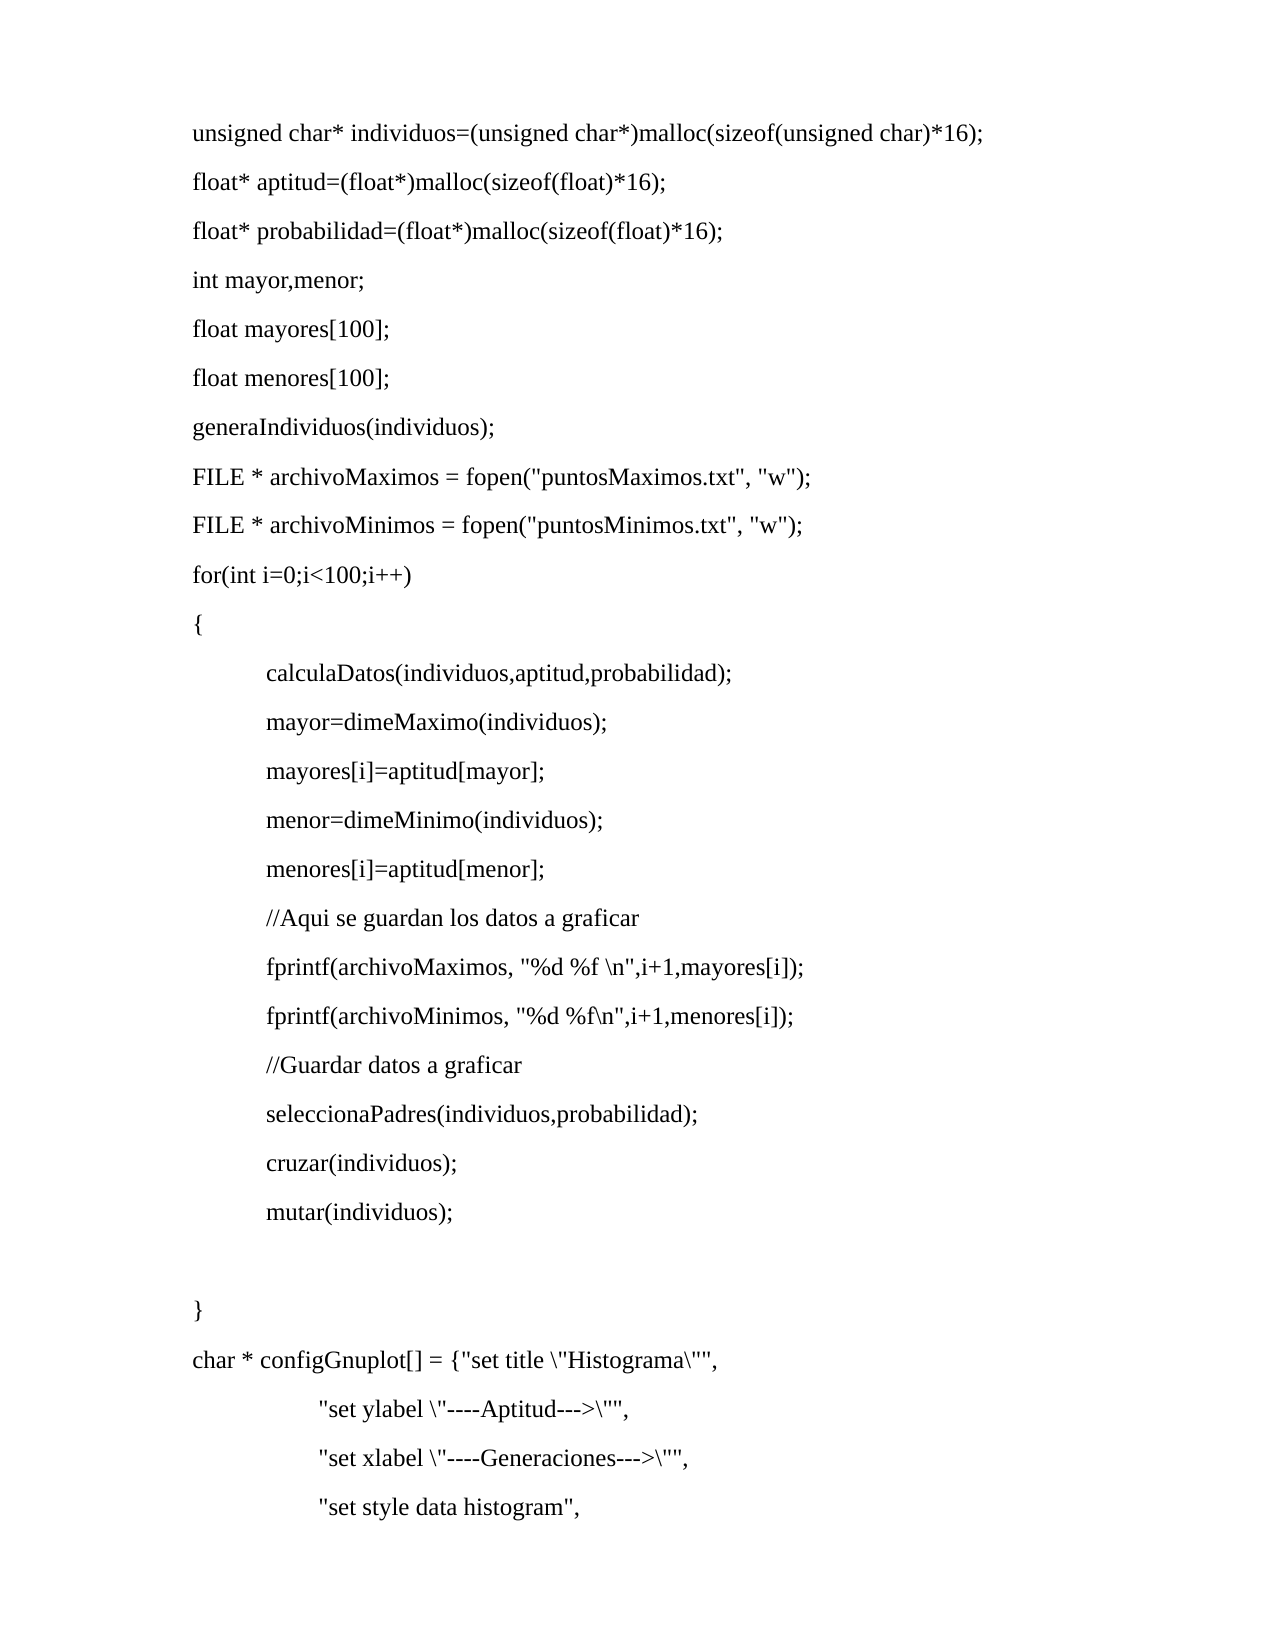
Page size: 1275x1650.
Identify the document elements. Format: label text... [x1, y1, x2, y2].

text menor=dimeMinimo(individuos); [118, 805, 1157, 834]
text { [118, 609, 1157, 637]
text mayores[i]=aptitud[mayor]; [118, 756, 1157, 785]
text fprintf(archivoMaximos, "%d %f \n",i+1,mayores[i]); [118, 952, 1157, 981]
text float menores[100]; [118, 363, 1157, 392]
text menores[i]=aptitud[menor]; [118, 854, 1157, 883]
text mutar(individuos); [118, 1197, 1157, 1226]
text //Aqui se guardan los datos a graficar [118, 903, 1157, 932]
text float* aptitud=(float*)malloc(sizeof(float)*16); [118, 167, 1157, 196]
text float* probabilidad=(float*)malloc(sizeof(float)*16); [118, 216, 1157, 245]
text FILE * archivoMaximos = fopen("puntosMaximos.txt", "w"); [118, 462, 1157, 490]
text "set xlabel \"----Generaciones--->\"", [118, 1443, 1157, 1472]
text calculaDatos(individuos,aptitud,probabilidad); [118, 658, 1157, 687]
text seleccionaPadres(individuos,probabilidad); [118, 1099, 1157, 1128]
text char * configGnuplot[] = {"set title \"Histograma\"", [118, 1345, 1157, 1373]
text "set ylabel \"----Aptitud--->\"", [118, 1394, 1157, 1422]
text fprintf(archivoMinimos, "%d %f\n",i+1,menores[i]); [118, 1001, 1157, 1030]
text FILE * archivoMinimos = fopen("puntosMinimos.txt", "w"); [118, 511, 1157, 539]
text int mayor,menor; [118, 265, 1157, 294]
text unsigned char* individuos=(unsigned char*)malloc(sizeof(unsigned char)*16); [118, 118, 1157, 147]
text //Guardar datos a graficar [118, 1050, 1157, 1079]
text float mayores[100]; [118, 314, 1157, 343]
text } [118, 1296, 1157, 1324]
text generaIndividuos(individuos); [118, 412, 1157, 441]
text cruzar(individuos); [118, 1148, 1157, 1177]
text "set style data histogram", [118, 1492, 1157, 1521]
text mayor=dimeMaximo(individuos); [118, 707, 1157, 736]
text for(int i=0;i<100;i++) [118, 560, 1157, 588]
